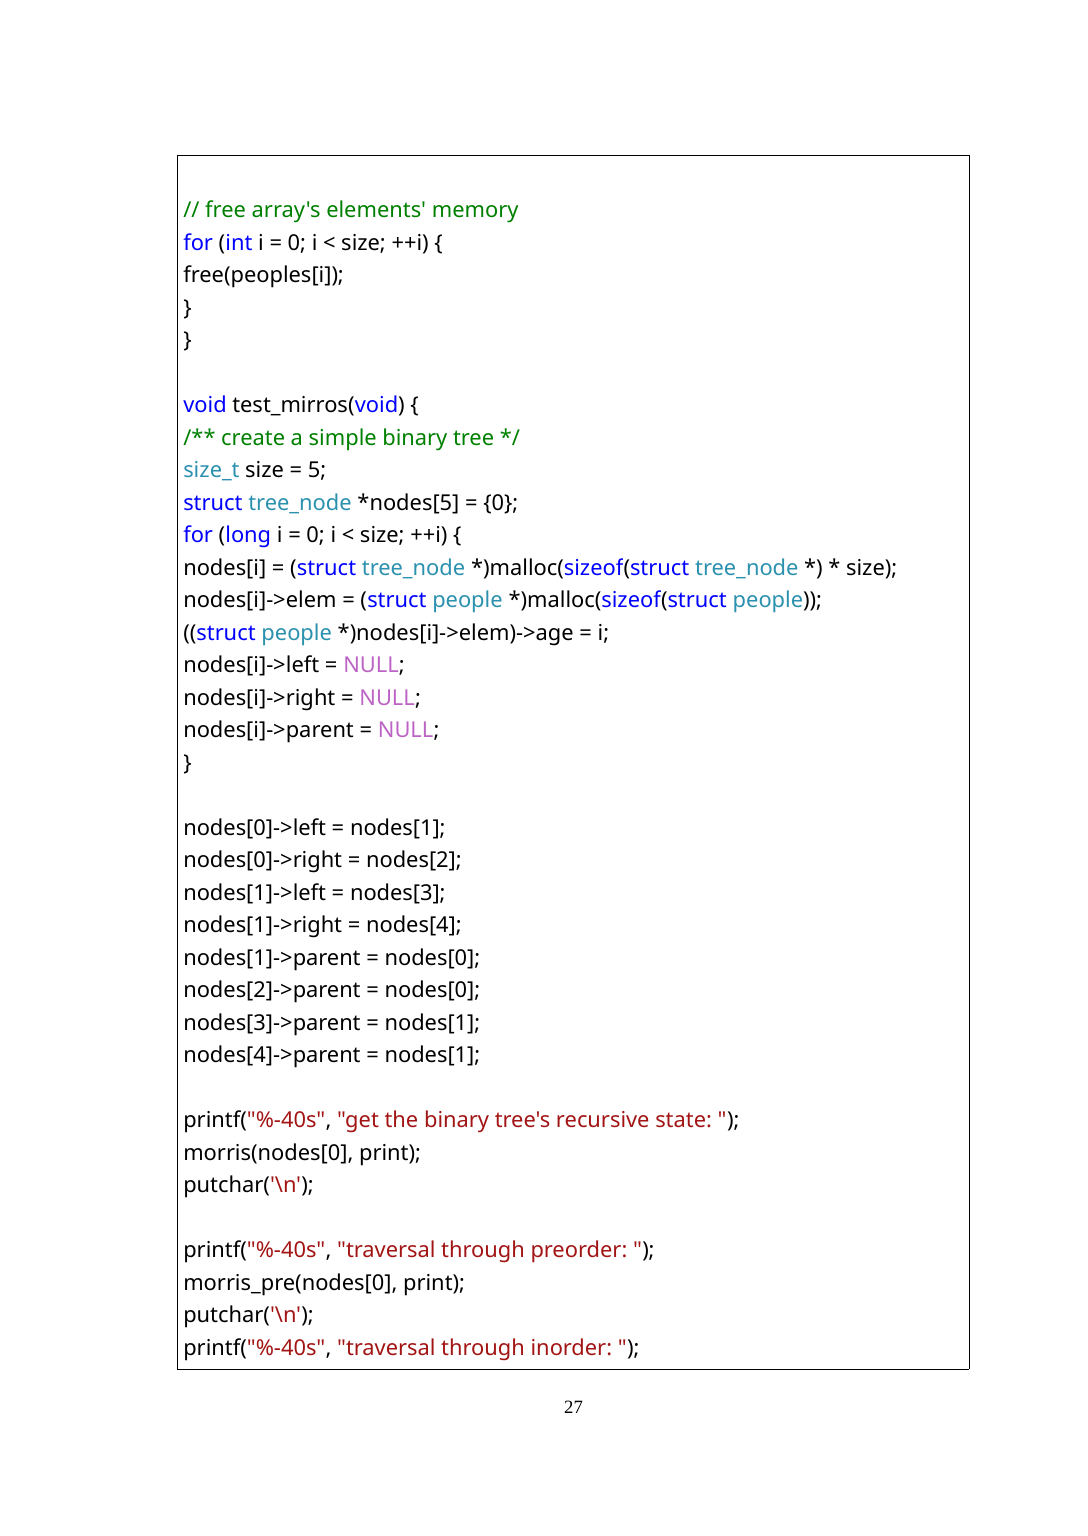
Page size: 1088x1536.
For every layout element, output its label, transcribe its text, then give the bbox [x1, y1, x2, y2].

table_header // free array's elements' memory for (int i = 0; i < size; ++i) { free(peoples[i]); } } void test_mirros(void) { /** create a simple binary tree */ size_t size = 5; struct tree_node *nodes[5] = {0}; for (long i = 0; i < size; ++i) { nodes[i] = (struct tree_node *)malloc(sizeof(struct tree_node *) * size); nodes[i]->elem = (struct people *)malloc(sizeof(struct people)); ((struct people *)nodes[i]->elem)->age = i; nodes[i]->left = NULL; nodes[i]->right = NULL; nodes[i]->parent = NULL; } nodes[0]->left = nodes[1]; nodes[0]->right = nodes[2]; nodes[1]->left = nodes[3]; nodes[1]->right = nodes[4]; nodes[1]->parent = nodes[0]; nodes[2]->parent = nodes[0]; nodes[3]->parent = nodes[1]; nodes[4]->parent = nodes[1]; printf("%-40s", "get the binary tree's recursive state: "); morris(nodes[0], print); putchar('\n'); printf("%-40s", "traversal through preorder: "); morris_pre(nodes[0], print); putchar('\n'); printf("%-40s", "traversal through inorder: "); [178, 156, 969, 1369]
